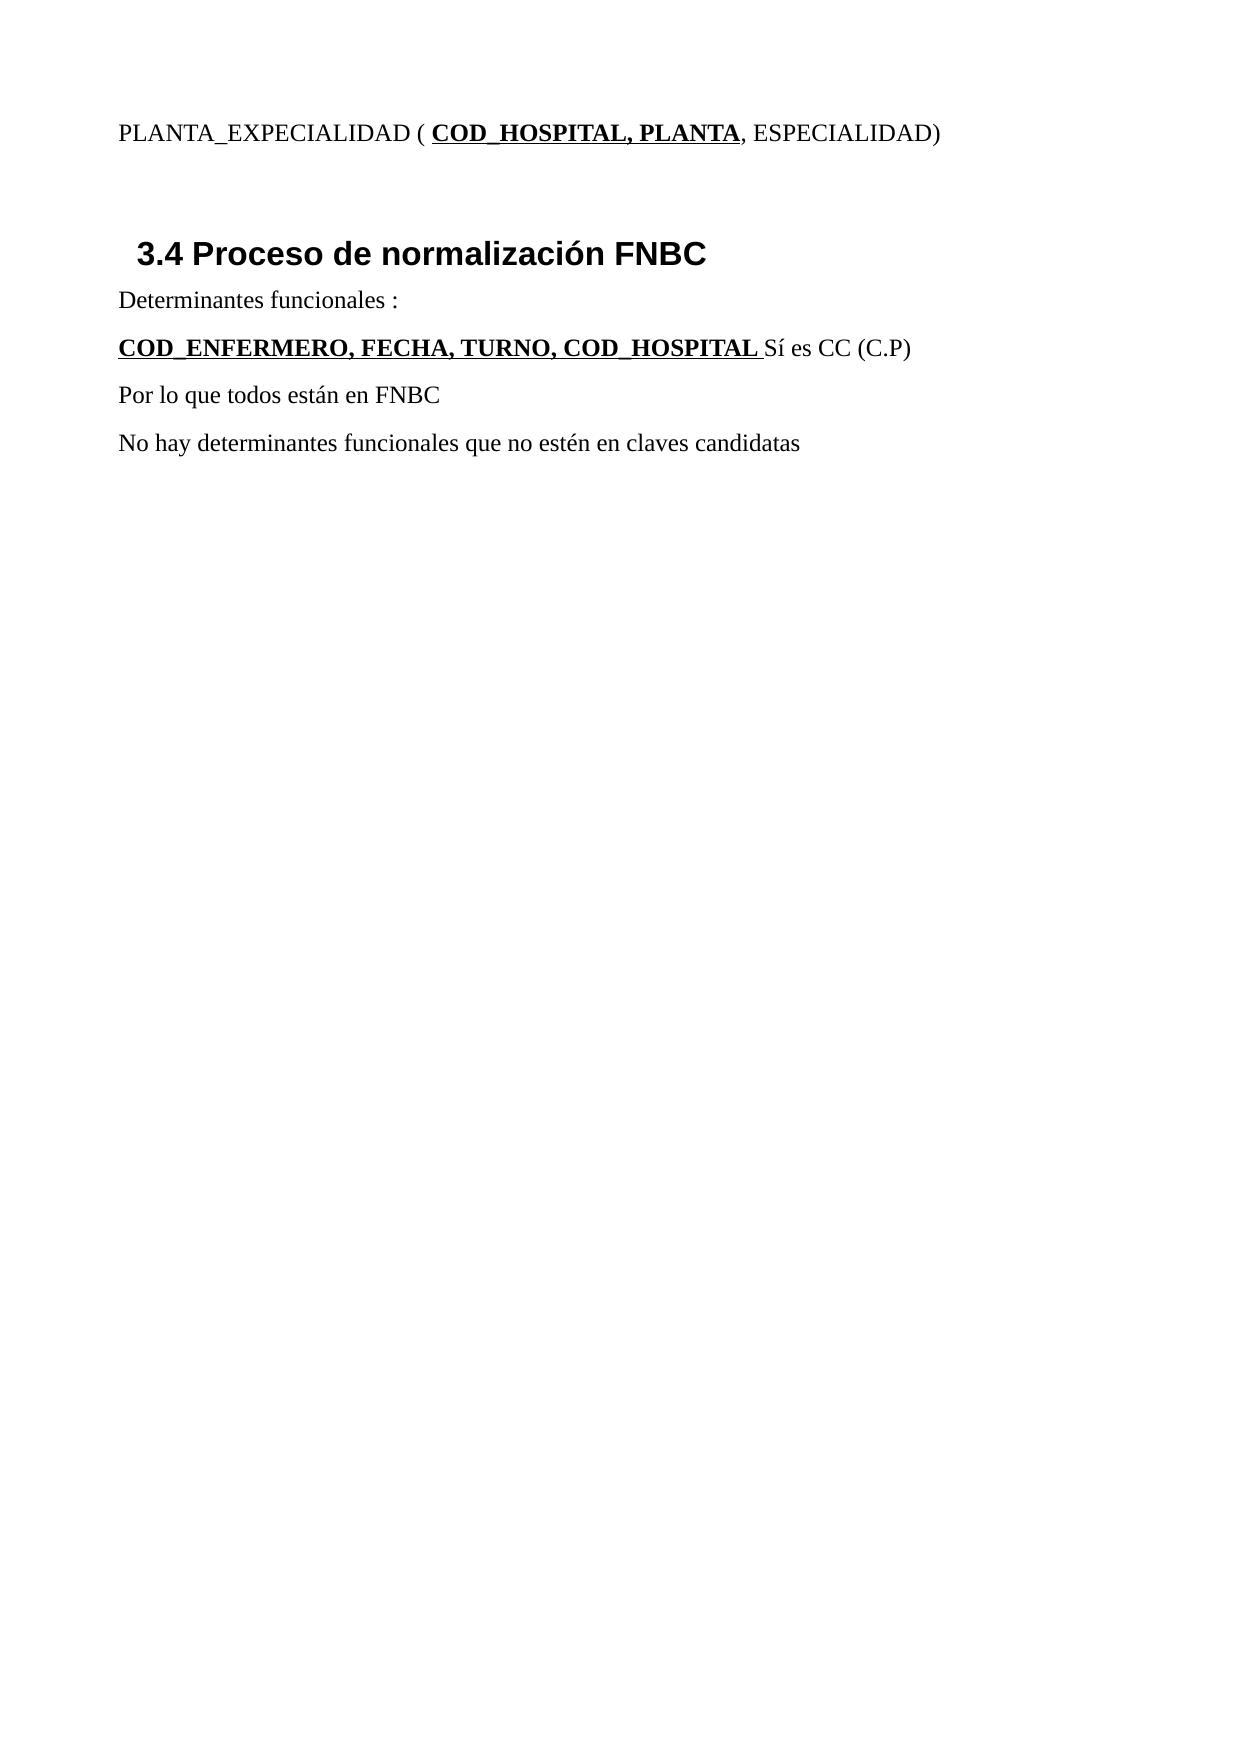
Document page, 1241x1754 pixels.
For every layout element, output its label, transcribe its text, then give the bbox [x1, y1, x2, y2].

subtitle 3.4 Proceso de normalización FNBC [118, 234, 1122, 273]
text PLANTA_EXPECIALIDAD ( COD_HOSPITAL, PLANTA, ESPECIALIDAD) [118, 118, 1122, 147]
text Por lo que todos están en FNBC [118, 380, 1122, 409]
text Determinantes funcionales : [118, 285, 1122, 314]
text COD_ENFERMERO, FECHA, TURNO, COD_HOSPITAL Sí es CC (C.P) [118, 333, 1122, 361]
text No hay determinantes funcionales que no estén en claves candidatas [118, 428, 1122, 457]
